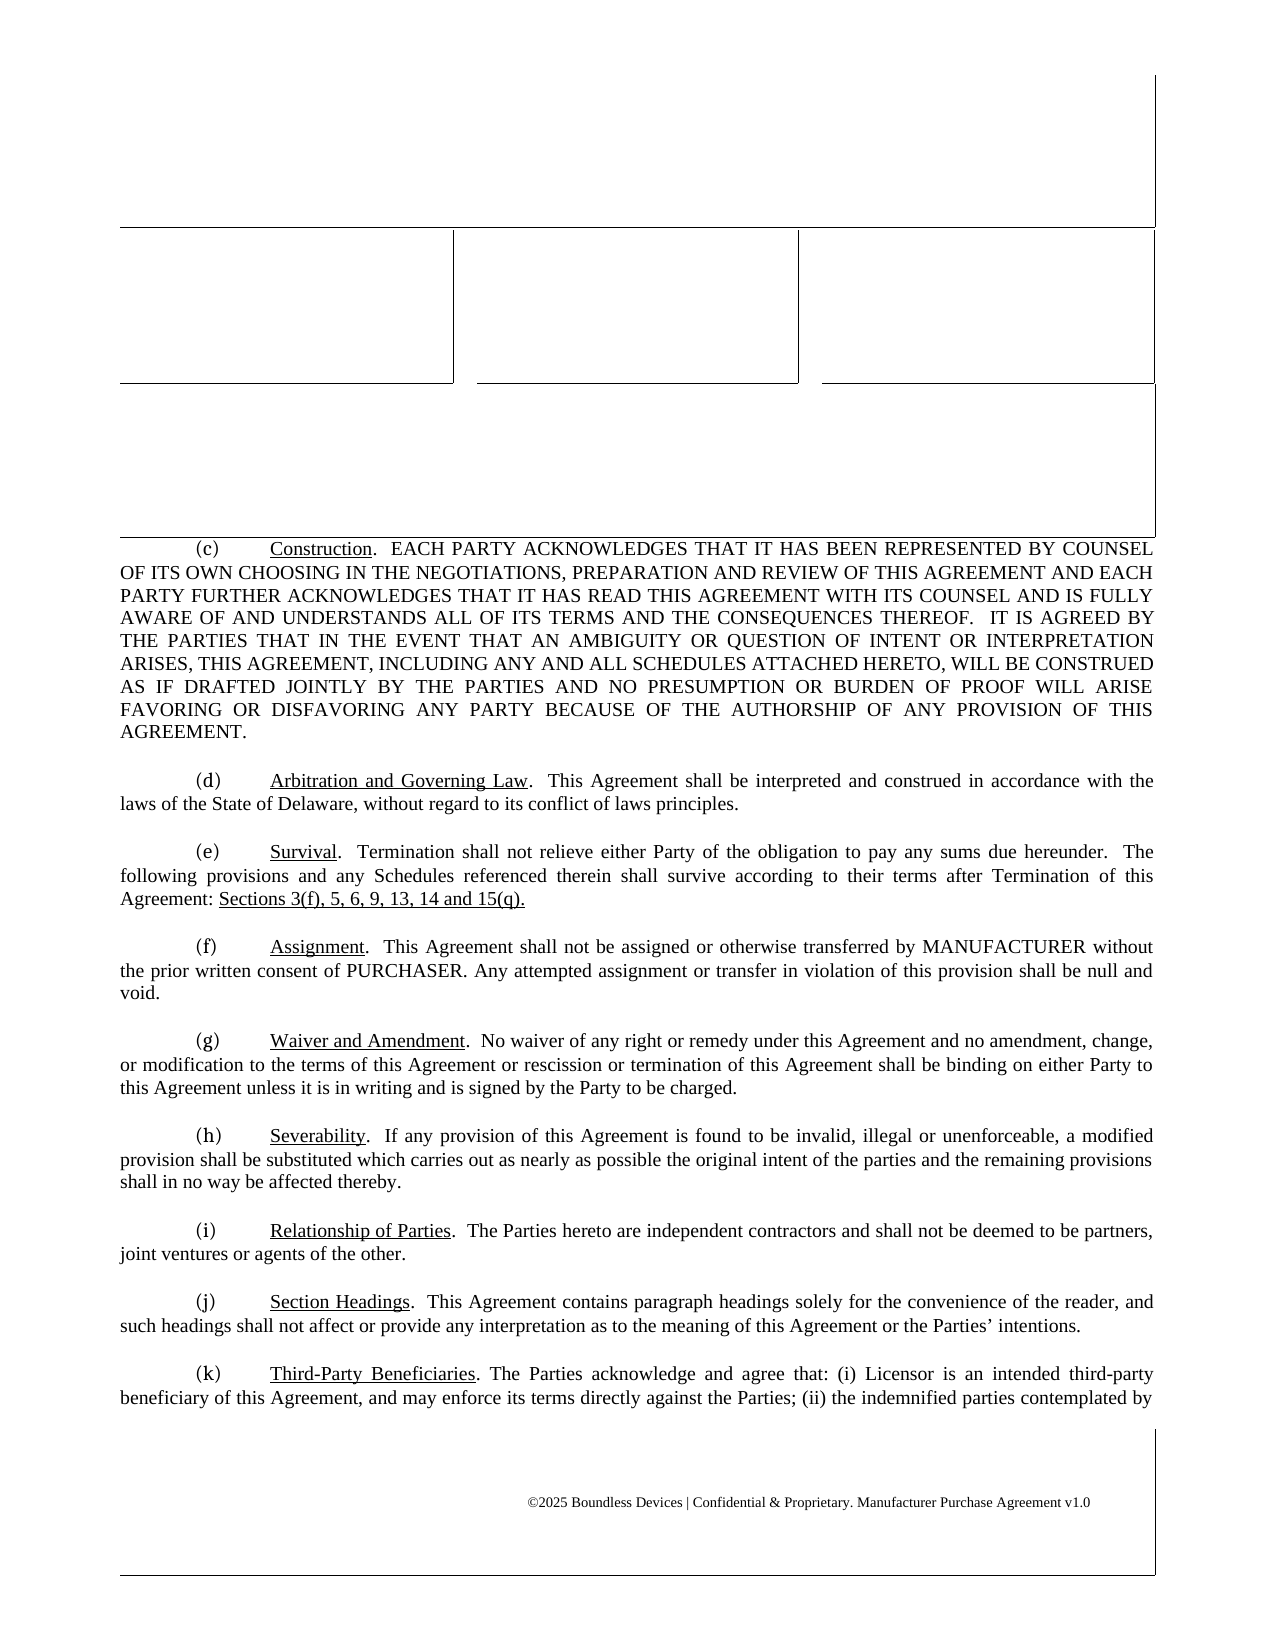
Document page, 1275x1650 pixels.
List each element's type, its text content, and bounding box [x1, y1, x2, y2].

list Survival. Termination shall not relieve either Party of the obligation to pay any sums due hereunder. The following provisions and any Schedules referenced therein shall survive according to their terms after Termination of this Agreement: Sections 3(f), 5, 6, 9, 13, 14 and 15(q). [120, 840, 1155, 909]
list Relationship of Parties. The Parties hereto are independent contractors and shall not be deemed to be partners, joint ventures or agents of the other. [120, 1218, 1155, 1265]
list Third-Party Beneficiaries. The Parties acknowledge and agree that: (i) Licensor is an intended third-party beneficiary of this Agreement, and may enforce its terms directly against the Parties; (ii) the indemnified parties contemplated by [120, 1362, 1155, 1409]
list Section Headings. This Agreement contains paragraph headings solely for the convenience of the reader, and such headings shall not affect or provide any interpretation as to the meaning of this Agreement or the Parties’ intentions. [120, 1290, 1155, 1337]
list Construction. EACH PARTY ACKNOWLEDGES THAT IT HAS BEEN REPRESENTED BY COUNSEL OF ITS OWN CHOOSING IN THE NEGOTIATIONS, PREPARATION AND REVIEW OF THIS AGREEMENT AND EACH PARTY FURTHER ACKNOWLEDGES THAT IT HAS READ THIS AGREEMENT WITH ITS COUNSEL AND IS FULLY AWARE OF AND UNDERSTANDS ALL OF ITS TERMS AND THE CONSEQUENCES THEREOF. IT IS AGREED BY THE PARTIES THAT IN THE EVENT THAT AN AMBIGUITY OR QUESTION OF INTENT OR INTERPRETATION ARISES, THIS AGREEMENT, INCLUDING ANY AND ALL SCHEDULES ATTACHED HERETO, WILL BE CONSTRUED AS IF DRAFTED JOINTLY BY THE PARTIES AND NO PRESUMPTION OR BURDEN OF PROOF WILL ARISE FAVORING OR DISFAVORING ANY PARTY BECAUSE OF THE AUTHORSHIP OF ANY PROVISION OF THIS AGREEMENT. [120, 537, 1155, 743]
list Severability. If any provision of this Agreement is found to be invalid, illegal or unenforceable, a modified provision shall be substituted which carries out as nearly as possible the original intent of the parties and the remaining provisions shall in no way be affected thereby. [120, 1124, 1155, 1193]
list Waiver and Amendment. No waiver of any right or remedy under this Agreement and no amendment, change, or modification to the terms of this Agreement or rescission or termination of this Agreement shall be binding on either Party to this Agreement unless it is in writing and is signed by the Party to be charged. [120, 1029, 1155, 1099]
list Arbitration and Governing Law. This Agreement shall be interpreted and construed in accordance with the laws of the State of Delaware, without regard to its conflict of laws principles. [120, 768, 1155, 815]
list Assignment. This Agreement shall not be assigned or otherwise transferred by MANUFACTURER without the prior written consent of PURCHASER. Any attempted assignment or transfer in violation of this provision shall be null and void. [120, 934, 1155, 1004]
